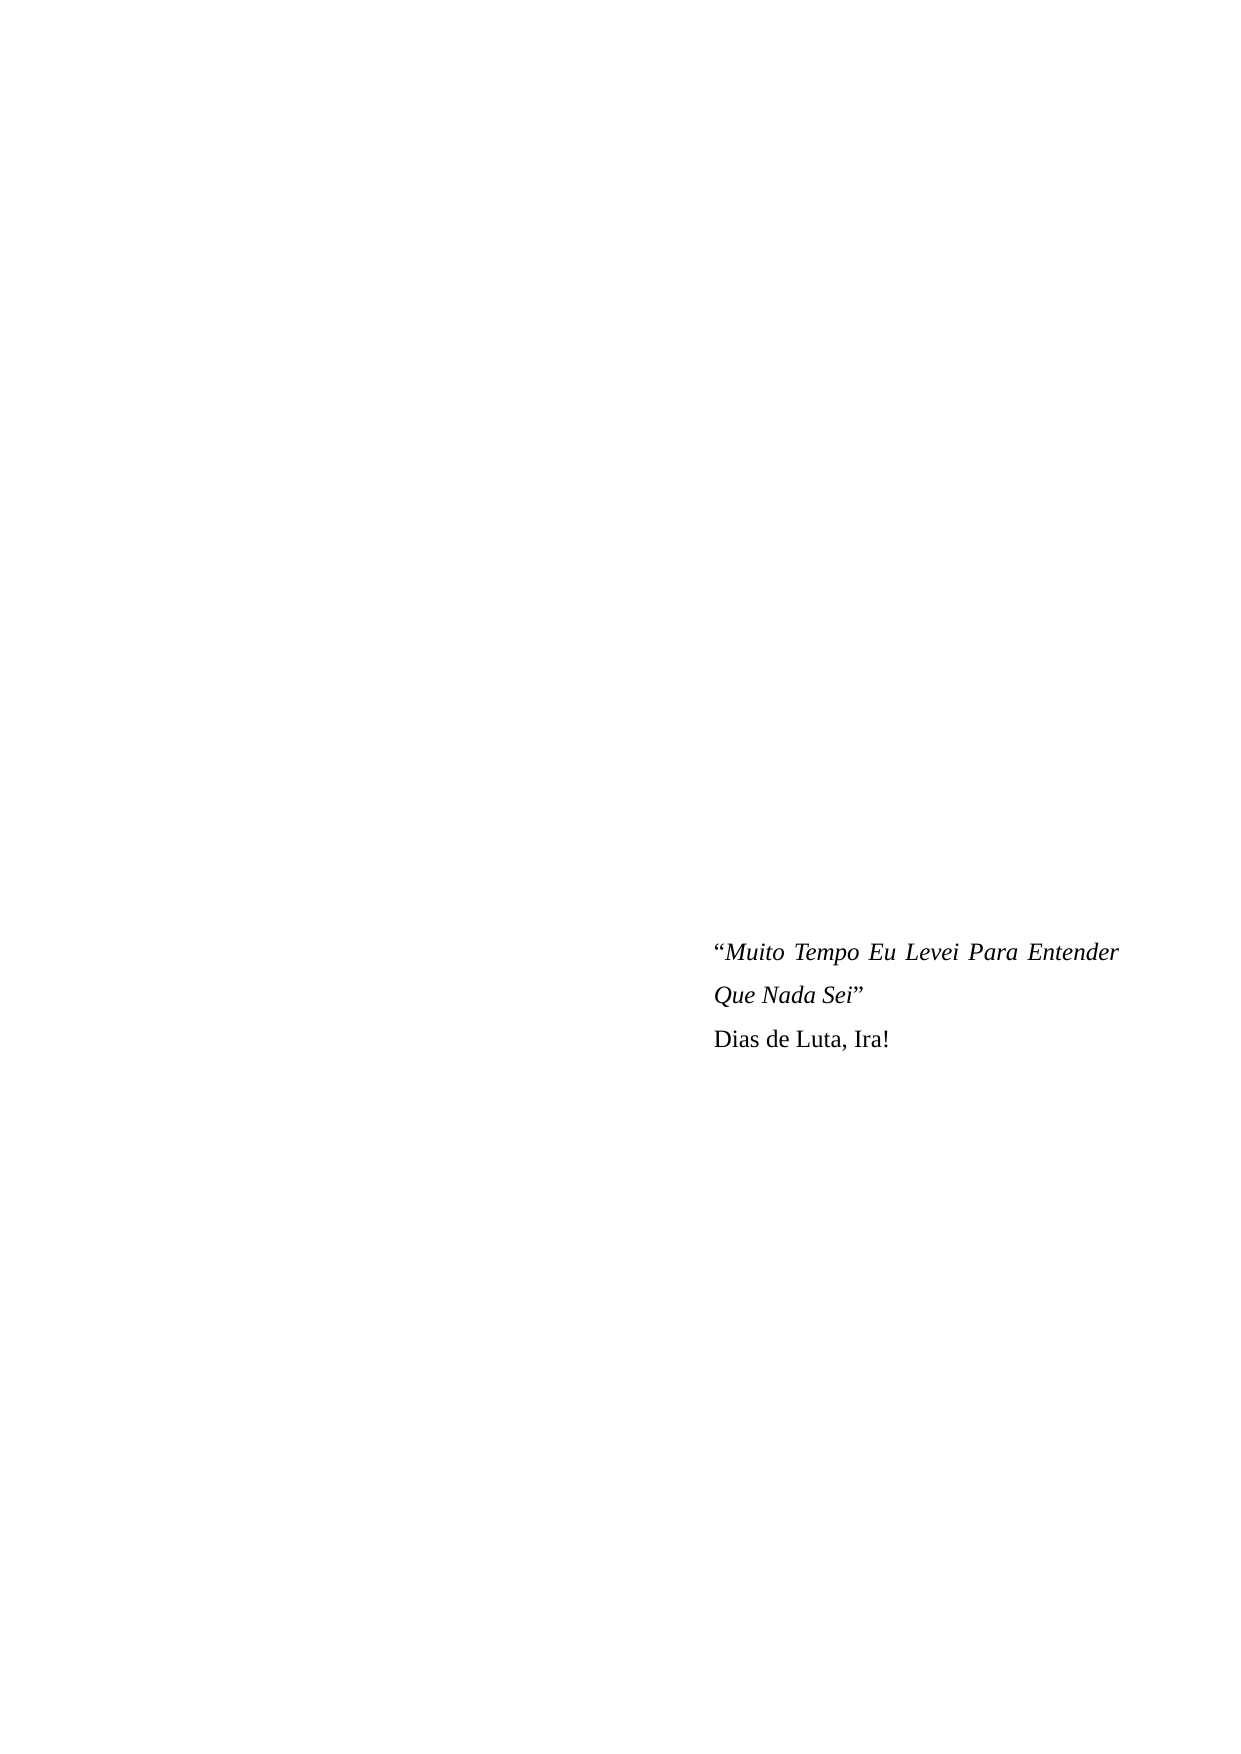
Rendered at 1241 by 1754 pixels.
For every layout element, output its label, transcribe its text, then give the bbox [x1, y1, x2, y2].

text “Muito Tempo Eu Levei Para Entender Que Nada Sei” [714, 118, 1122, 1009]
text Dias de Luta, Ira! [714, 1024, 1122, 1052]
